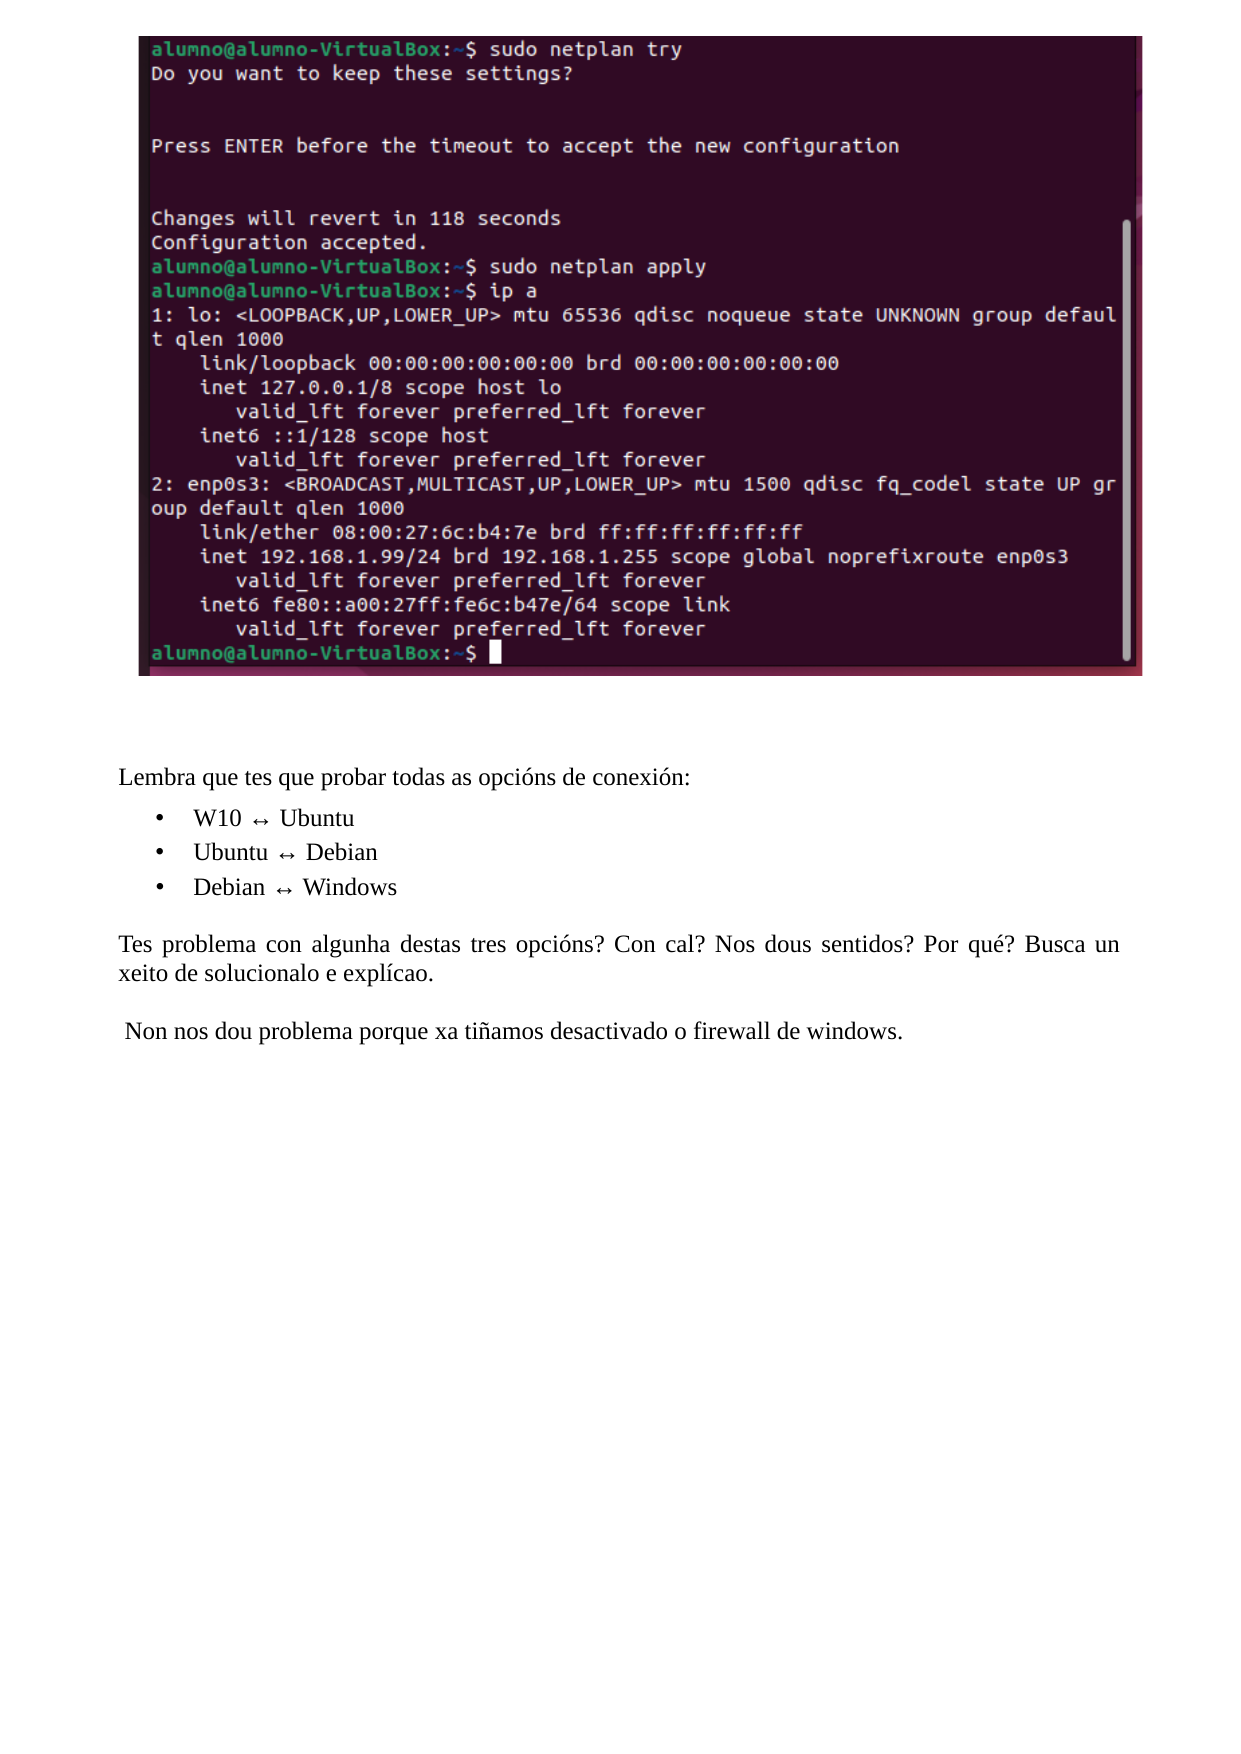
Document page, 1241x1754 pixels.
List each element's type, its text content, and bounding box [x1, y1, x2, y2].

text Lembra que tes que probar todas as opcións de conexión: [118, 762, 1122, 791]
list Ubuntu ↔ Debian [155, 837, 1122, 866]
picture [138, 36, 1143, 676]
list W10 ↔ Ubuntu [155, 803, 1122, 831]
list Debian ↔ Windows [156, 872, 1122, 901]
text Tes problema con algunha destas tres opcións? Con cal? Nos dous sentidos? Por qué? Busca un xeito de solucionalo e explícao. [118, 929, 1122, 987]
text Non nos dou problema porque xa tiñamos desactivado o firewall de windows. [118, 1016, 1122, 1044]
